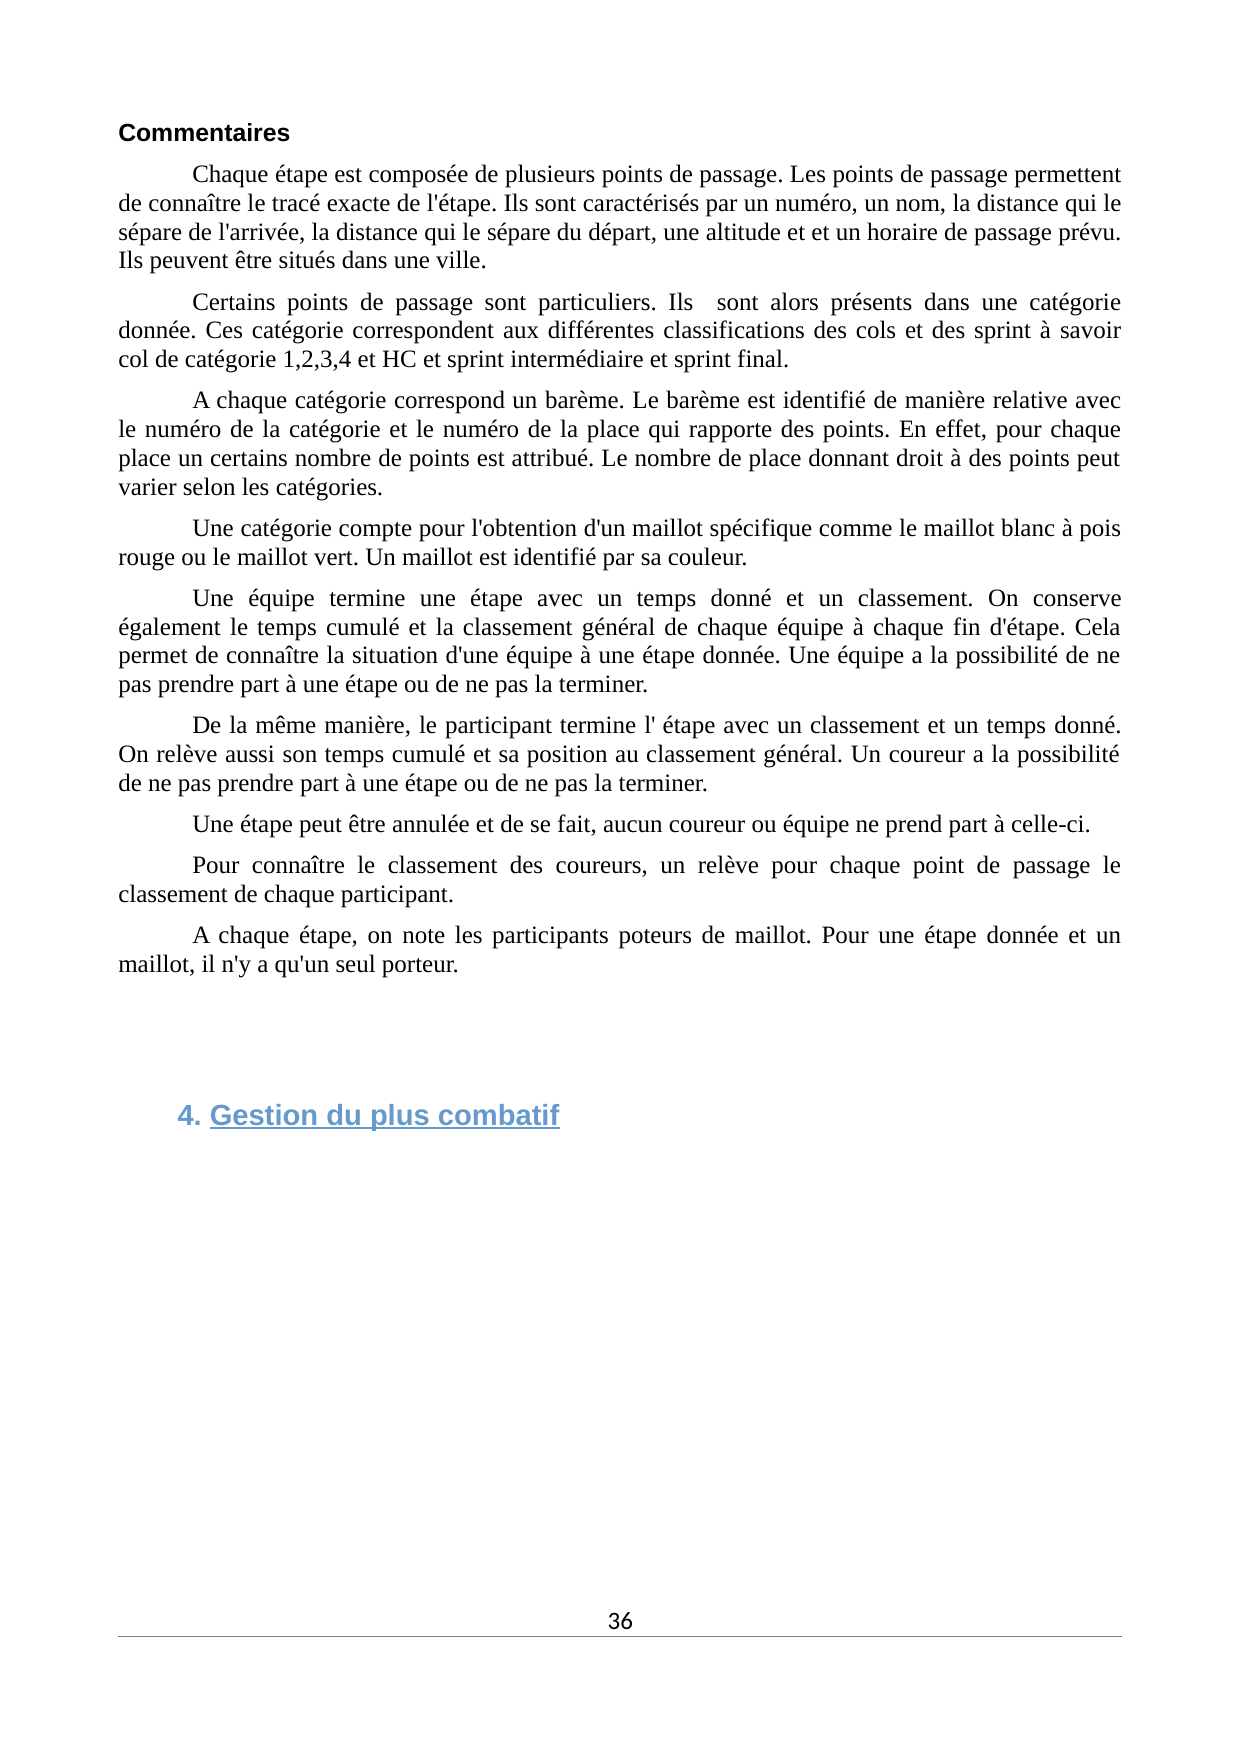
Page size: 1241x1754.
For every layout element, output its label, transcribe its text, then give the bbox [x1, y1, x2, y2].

text Une équipe termine une étape avec un temps donné et un classement. On conserve également le temps cumulé et la classement général de chaque équipe à chaque fin d'étape. Cela permet de connaître la situation d'une équipe à une étape donnée. Une équipe a la possibilité de ne pas prendre part à une étape ou de ne pas la terminer. [118, 583, 1122, 698]
text De la même manière, le participant termine l' étape avec un classement et un temps donné. On relève aussi son temps cumulé et sa position au classement général. Un coureur a la possibilité de ne pas prendre part à une étape ou de ne pas la terminer. [118, 710, 1122, 797]
text A chaque étape, on note les participants poteurs de maillot. Pour une étape donnée et un maillot, il n'y a qu'un seul porteur. [118, 920, 1122, 978]
subtitle Gestion du plus combatif [177, 1098, 1122, 1131]
text A chaque catégorie correspond un barème. Le barème est identifié de manière relative avec le numéro de la catégorie et le numéro de la place qui rapporte des points. En effet, pour chaque place un certains nombre de points est attribué. Le nombre de place donnant droit à des points peut varier selon les catégories. [118, 385, 1122, 500]
text Une catégorie compte pour l'obtention d'un maillot spécifique comme le maillot blanc à pois rouge ou le maillot vert. Un maillot est identifié par sa couleur. [118, 513, 1122, 570]
text Pour connaître le classement des coureurs, un relève pour chaque point de passage le classement de chaque participant. [118, 850, 1122, 908]
text Une étape peut être annulée et de se fait, aucun coureur ou équipe ne prend part à celle-ci. [118, 809, 1122, 838]
text Certains points de passage sont particuliers. Ils sont alors présents dans une catégorie donnée. Ces catégorie correspondent aux différentes classifications des cols et des sprint à savoir col de catégorie 1,2,3,4 et HC et sprint intermédiaire et sprint final. [118, 287, 1122, 373]
text Chaque étape est composée de plusieurs points de passage. Les points de passage permettent de connaître le tracé exacte de l'étape. Ils sont caractérisés par un numéro, un nom, la distance qui le sépare de l'arrivée, la distance qui le sépare du départ, une altitude et et un horaire de passage prévu. Ils peuvent être situés dans une ville. [118, 159, 1122, 274]
subtitle Commentaires [118, 118, 1122, 147]
